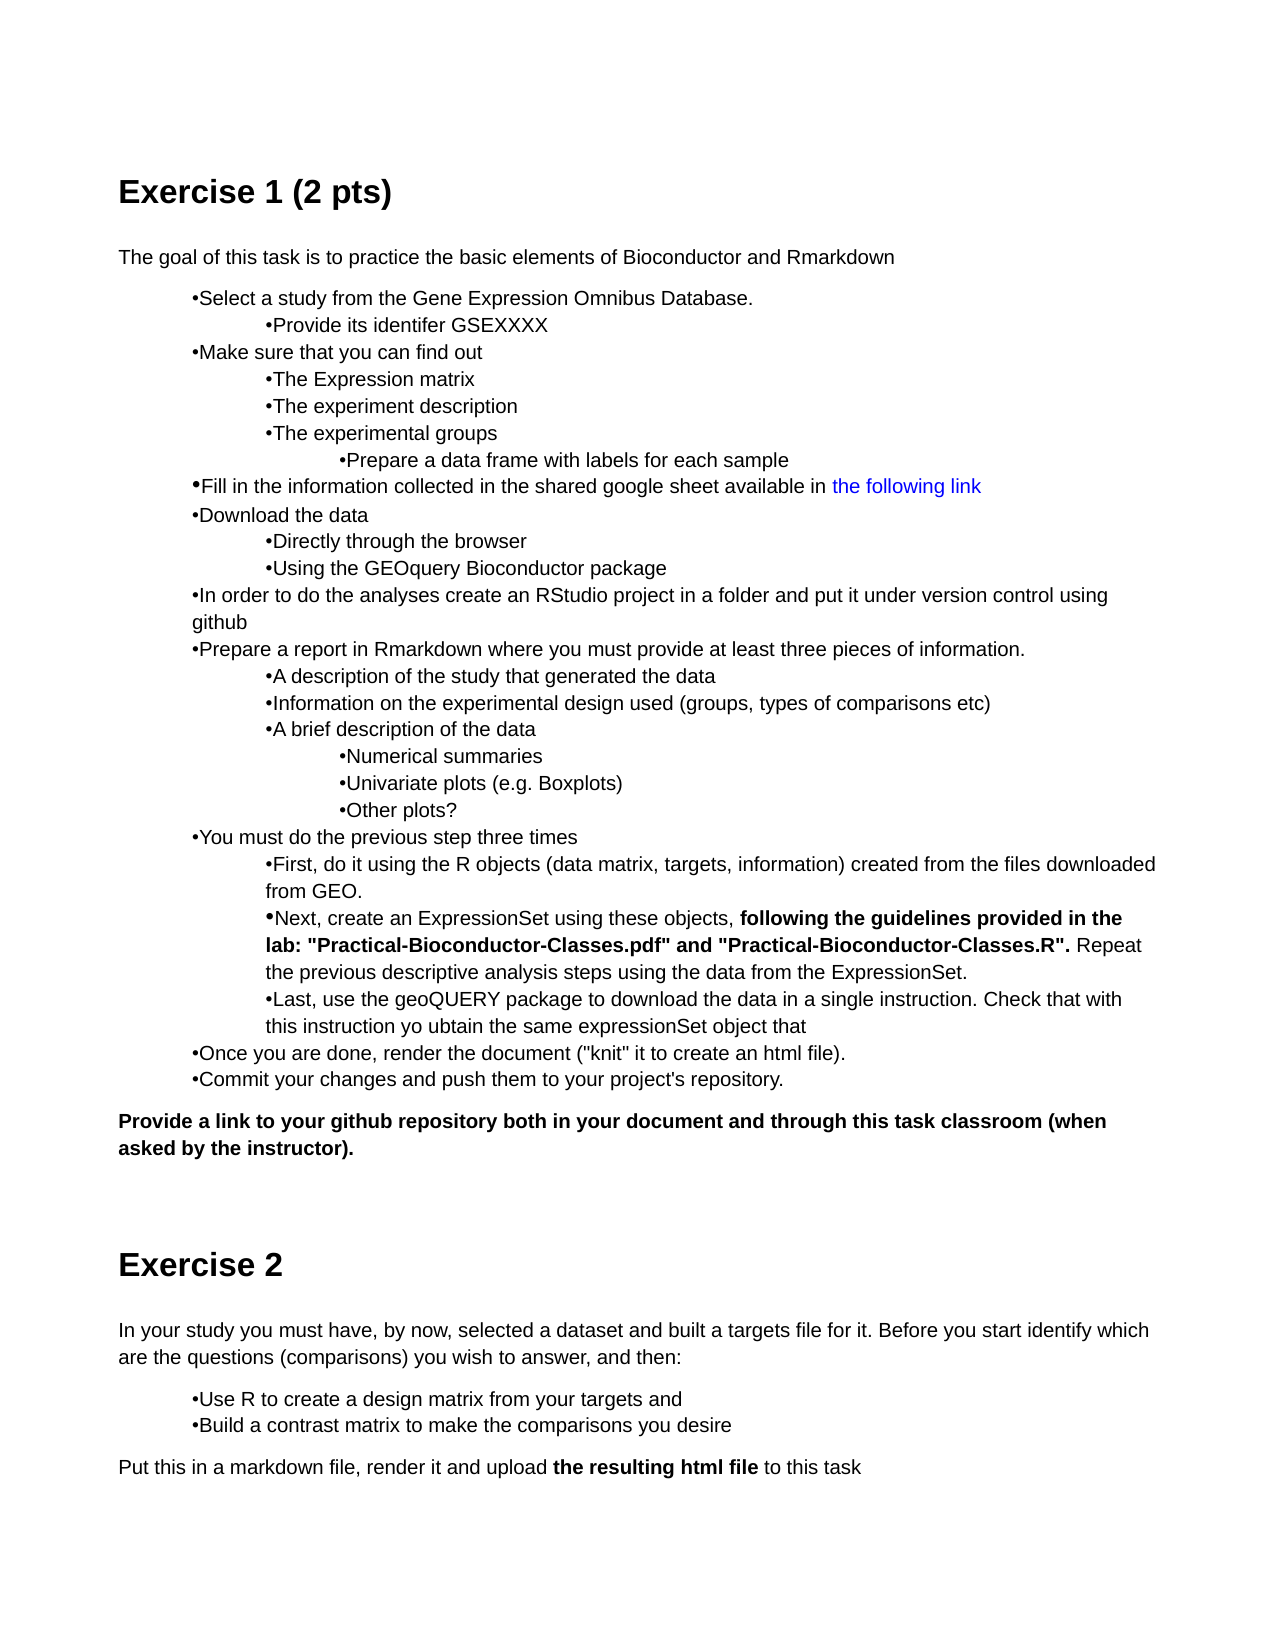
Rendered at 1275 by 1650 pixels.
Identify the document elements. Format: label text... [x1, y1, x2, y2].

list Numerical summaries [118, 745, 1157, 768]
list You must do the previous step three times [118, 825, 1157, 849]
list The experiment description [118, 394, 1157, 418]
list Next, create an ExpressionSet using these objects, following the guidelines provided in the lab: "Practical-Bioconductor-Classes.pdf" and "Practical-Bioconductor-Classes.R". Repeat the previous descriptive analysis steps using the data from the ExpressionSet. [118, 906, 1157, 984]
list Provide its identifer GSEXXXX [118, 313, 1157, 337]
list The experimental groups [118, 421, 1157, 444]
list In order to do the analyses create an RStudio project in a folder and put it under version control using github [118, 583, 1157, 634]
list Select a study from the Gene Expression Omnibus Database. [118, 287, 1157, 310]
subtitle Exercise 2 [118, 1245, 1157, 1284]
list Download the data [118, 503, 1157, 526]
list Using the GEOquery Bioconductor package [118, 557, 1157, 580]
list A description of the study that generated the data [118, 664, 1157, 687]
text Provide a link to your github repository both in your document and through this task classroom (when asked by the instructor). [118, 1109, 1157, 1159]
list Commit your changes and push them to your project's repository. [118, 1068, 1157, 1091]
list Build a contrast matrix to make the comparisons you desire [118, 1414, 1157, 1437]
text In your study you must have, by now, selected a dataset and built a targets file for it. Before you start identify which are the questions (comparisons) you wish to answer, and then: [118, 1319, 1157, 1369]
list Other plots? [118, 798, 1157, 822]
list Prepare a data frame with labels for each sample [118, 448, 1157, 471]
subtitle Exercise 1 (2 pts) [118, 172, 1157, 210]
list Information on the experimental design used (groups, types of comparisons etc) [118, 691, 1157, 714]
text Put this in a markdown file, render it and upload the resulting html file to this task [118, 1455, 1157, 1478]
list Fill in the information collected in the shared google sheet available in the following link [118, 475, 1157, 499]
list Once you are done, render the document ("knit" it to create an html file). [118, 1041, 1157, 1064]
list Univariate plots (e.g. Boxplots) [118, 772, 1157, 795]
list Last, use the geoQUERY package to download the data in a single instruction. Check that with this instruction yo ubtain the same expressionSet object that [118, 987, 1157, 1037]
list The Expression matrix [118, 367, 1157, 391]
list Directly through the browser [118, 530, 1157, 553]
list Prepare a report in Rmarkdown where you must provide at least three pieces of information. [118, 637, 1157, 661]
list A brief description of the data [118, 718, 1157, 741]
list First, do it using the R objects (data matrix, targets, information) created from the files downloaded from GEO. [118, 852, 1157, 902]
list Make sure that you can find out [118, 340, 1157, 364]
text The goal of this task is to practice the basic elements of Bioconductor and Rmarkdown [118, 245, 1157, 269]
list Use R to create a design matrix from your targets and [118, 1387, 1157, 1410]
